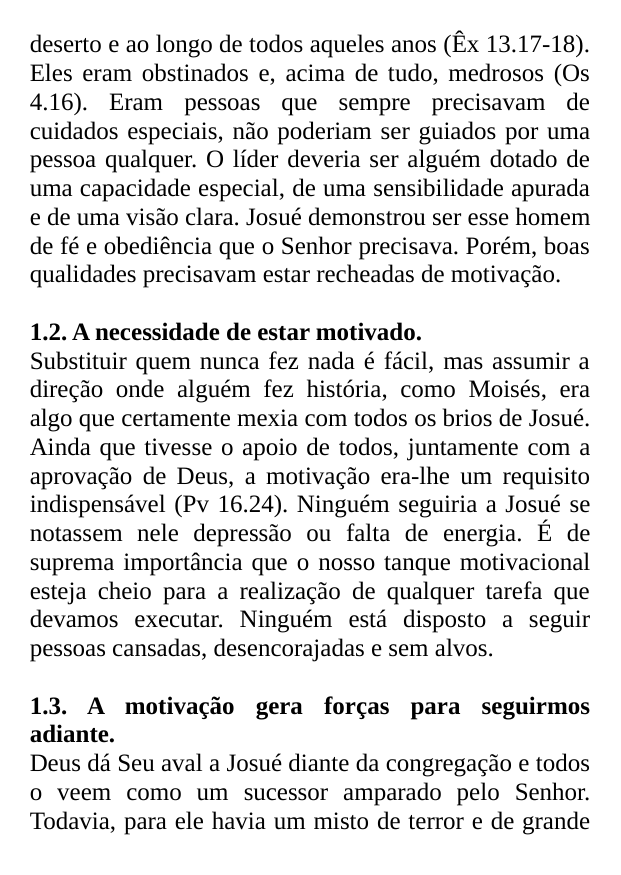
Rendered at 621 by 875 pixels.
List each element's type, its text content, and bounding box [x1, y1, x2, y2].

text Substituir quem nunca fez nada é fácil, mas assumir a direção onde alguém fez história, como Moisés, era algo que certamente mexia com todos os brios de Josué. Ainda que tivesse o apoio de todos, juntamente com a aprovação de Deus, a motivação era-lhe um requisito indispensável (Pv 16.24). Ninguém seguiria a Josué se notassem nele depressão ou falta de energia. É de suprema importância que o nosso tanque motivacional esteja cheio para a realização de qualquer tarefa que devamos executar. Ninguém está disposto a seguir pessoas cansadas, desencorajadas e sem alvos. [29, 346, 591, 662]
text 1.2. A necessidade de estar motivado. [29, 317, 591, 346]
text 1.3. A motivação gera forças para seguirmos adiante. [29, 691, 591, 748]
text deserto e ao longo de todos aqueles anos (Êx 13.17-18). Eles eram obstinados e, acima de tudo, medrosos (Os 4.16). Eram pessoas que sempre precisavam de cuidados especiais, não poderiam ser guiados por uma pessoa qualquer. O líder deveria ser alguém dotado de uma capacidade especial, de uma sensibilidade apurada e de uma visão clara. Josué demonstrou ser esse homem de fé e obediência que o Senhor precisava. Porém, boas qualidades precisavam estar recheadas de motivação. [29, 29, 591, 288]
text Deus dá Seu aval a Josué diante da congregação e todos o veem como um sucessor amparado pelo Senhor. Todavia, para ele havia um misto de terror e de grande [29, 748, 591, 834]
